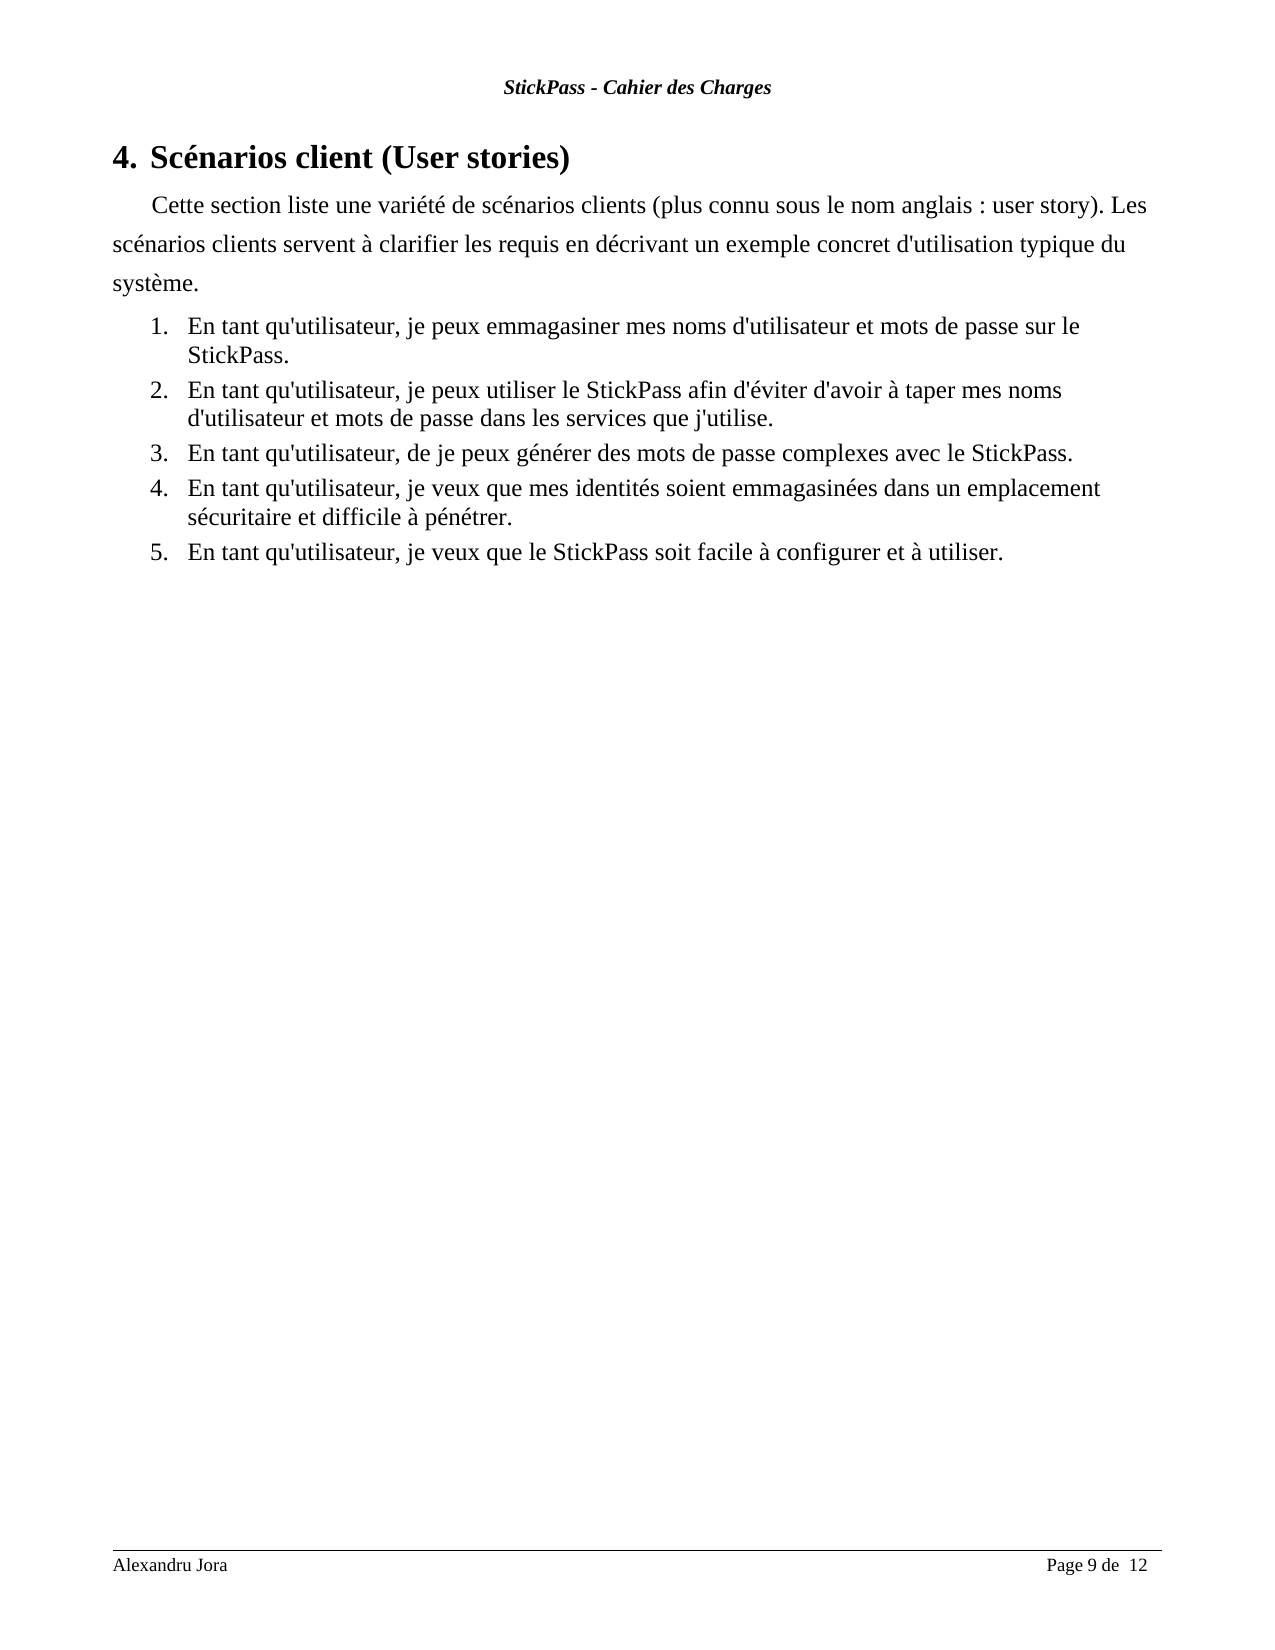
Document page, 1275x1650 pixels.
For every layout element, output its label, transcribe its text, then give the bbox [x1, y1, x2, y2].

subtitle Scénarios client (User stories) [112, 137, 1162, 176]
list En tant qu'utilisateur, de je peux générer des mots de passe complexes avec le StickPass. [150, 438, 1162, 467]
list En tant qu'utilisateur, je veux que mes identités soient emmagasinées dans un emplacement sécuritaire et difficile à pénétrer. [150, 473, 1162, 531]
list En tant qu'utilisateur, je peux emmagasiner mes noms d'utilisateur et mots de passe sur le StickPass. [150, 311, 1162, 368]
list En tant qu'utilisateur, je veux que le StickPass soit facile à configurer et à utiliser. [150, 537, 1162, 566]
text Cette section liste une variété de scénarios clients (plus connu sous le nom anglais : user story). Les scénarios clients servent à clarifier les requis en décrivant un exemple concret d'utilisation typique du système. [112, 182, 1162, 299]
list En tant qu'utilisateur, je peux utiliser le StickPass afin d'éviter d'avoir à taper mes noms d'utilisateur et mots de passe dans les services que j'utilise. [150, 375, 1162, 432]
